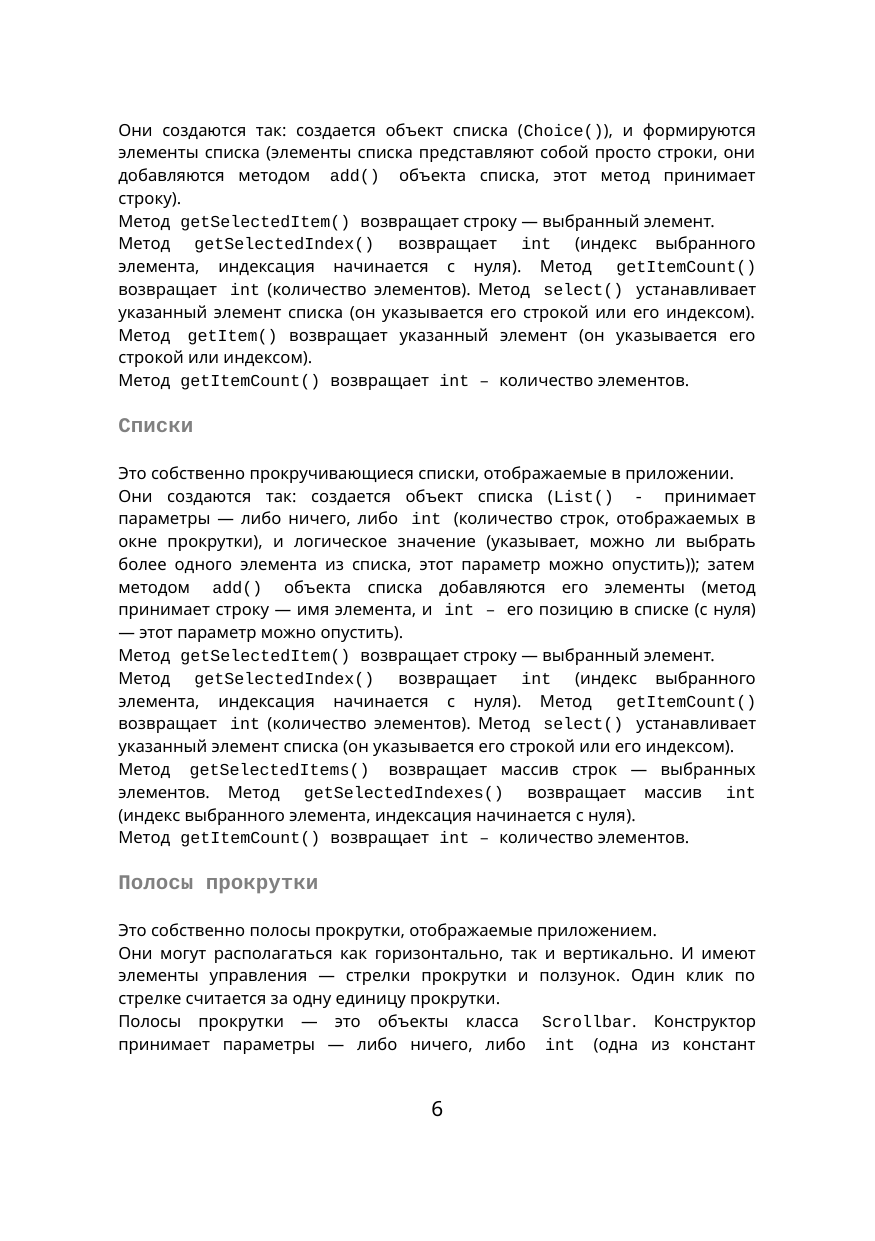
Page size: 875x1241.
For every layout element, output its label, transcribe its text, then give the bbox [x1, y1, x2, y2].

text Это собственно прокручивающиеся списки, отображаемые в приложении. [118, 461, 756, 484]
text Полосы прокрутки [118, 872, 756, 896]
text Списки [118, 415, 756, 439]
text Они могут располагаться как горизонтально, так и вертикально. И имеют элементы управления — стрелки прокрутки и ползунок. Один клик по стрелке считается за одну единицу прокрутки. [118, 941, 756, 1009]
text Они создаются так: создается объект списка (List() - принимает параметры — либо ничего, либо int (количество строк, отображаемых в окне прокрутки), и логическое значение (указывает, можно ли выбрать более одного элемента из списка, этот параметр можно опустить)); затем методом add() объекта списка добавляются его элементы (метод принимает строку — имя элемента, и int – его позицию в списке (с нуля) — этот параметр можно опустить). [118, 484, 756, 643]
text Метод getItemCount() возвращает int – количество элементов. [118, 369, 756, 391]
text Полосы прокрутки — это объекты класса Scrollbar. Конструктор принимает параметры — либо ничего, либо int (одна из констант [118, 1009, 756, 1055]
text Метод getItemCount() возвращает int – количество элементов. [118, 826, 756, 849]
text Они создаются так: создается объект списка (Choice()), и формируются элементы списка (элементы списка представляют собой просто строки, они добавляются методом add() объекта списка, этот метод принимает строку). [118, 118, 756, 209]
text Это собственно полосы прокрутки, отображаемые приложением. [118, 919, 756, 941]
text Метод getSelectedIndex() возвращает int (индекс выбранного элемента, индексация начинается с нуля). Метод getItemCount() возвращает int (количество элементов). Метод select() устанавливает указанный элемент списка (он указывается его строкой или его индексом). [118, 666, 756, 757]
text Метод getSelectedIndex() возвращает int (индекс выбранного элемента, индексация начинается с нуля). Метод getItemCount() возвращает int (количество элементов). Метод select() устанавливает указанный элемент списка (он указывается его строкой или его индексом). Метод getItem() возвращает указанный элемент (он указывается его строкой или индексом). [118, 232, 756, 369]
text Метод getSelectedItem() возвращает строку — выбранный элемент. [118, 209, 756, 232]
text Метод getSelectedItems() возвращает массив строк — выбранных элементов. Метод getSelectedIndexes() возвращает массив int (индекс выбранного элемента, индексация начинается с нуля). [118, 757, 756, 826]
text Метод getSelectedItem() возвращает строку — выбранный элемент. [118, 643, 756, 666]
